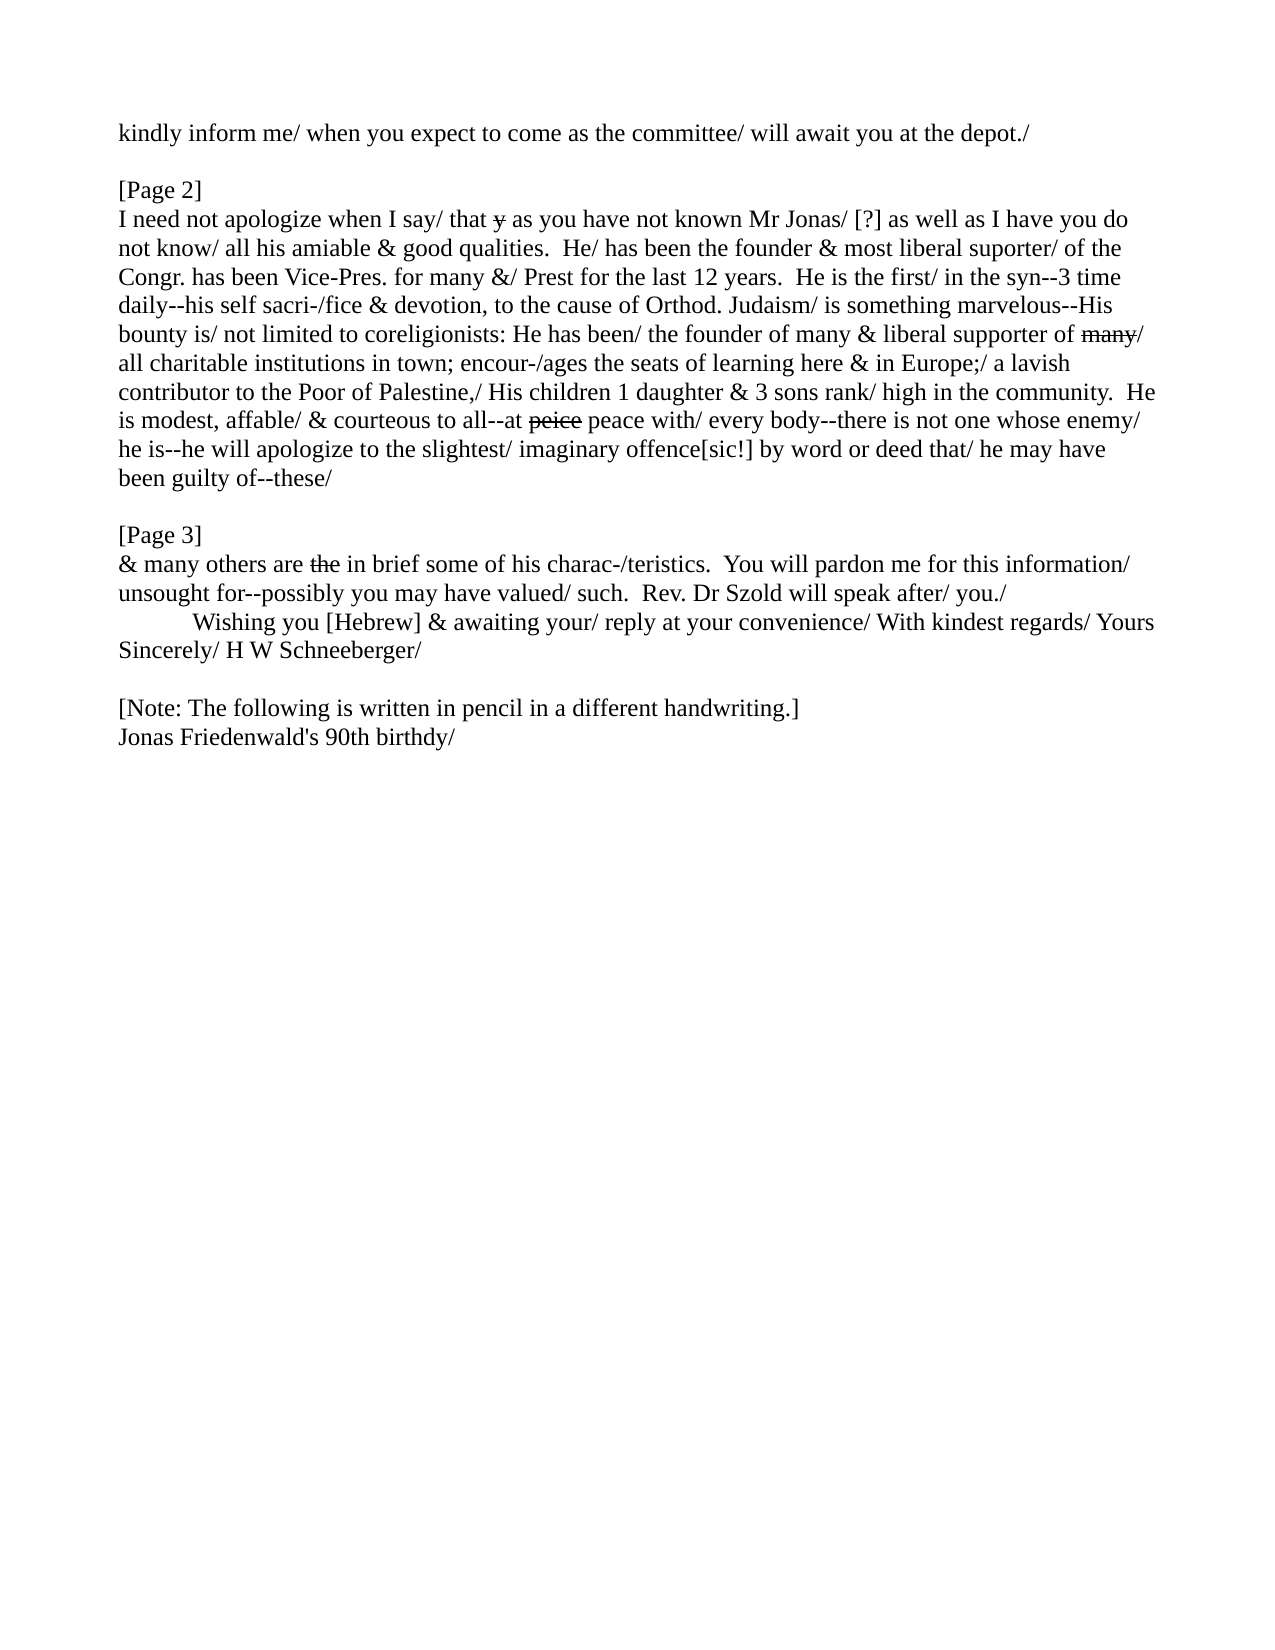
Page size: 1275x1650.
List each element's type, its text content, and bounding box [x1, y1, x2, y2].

text kindly inform me/ when you expect to come as the committee/ will await you at the depot./ [118, 118, 1157, 147]
text [Page 3] [118, 521, 1157, 549]
text [Page 2] [118, 176, 1157, 204]
text Wishing you [Hebrew] & awaiting your/ reply at your convenience/ With kindest regards/ Yours Sincerely/ H W Schneeberger/ [118, 607, 1157, 664]
text & many others are the in brief some of his charac-/teristics. You will pardon me for this information/ unsought for--possibly you may have valued/ such. Rev. Dr Szold will speak after/ you./ [118, 549, 1157, 607]
text Jonas Friedenwald's 90th birthdy/ [118, 722, 1157, 751]
text [Note: The following is written in pencil in a different handwriting.] [118, 693, 1157, 722]
text I need not apologize when I say/ that y as you have not known Mr Jonas/ [?] as well as I have you do not know/ all his amiable & good qualities. He/ has been the founder & most liberal suporter/ of the Congr. has been Vice-Pres. for many &/ Prest for the last 12 years. He is the first/ in the syn--3 time daily--his self sacri-/fice & devotion, to the cause of Orthod. Judaism/ is something marvelous--His bounty is/ not limited to coreligionists: He has been/ the founder of many & liberal supporter of many/ all charitable institutions in town; encour-/ages the seats of learning here & in Europe;/ a lavish contributor to the Poor of Palestine,/ His children 1 daughter & 3 sons rank/ high in the community. He is modest, affable/ & courteous to all--at peice peace with/ every body--there is not one whose enemy/ he is--he will apologize to the slightest/ imaginary offence[sic!] by word or deed that/ he may have been guilty of--these/ [118, 204, 1157, 492]
